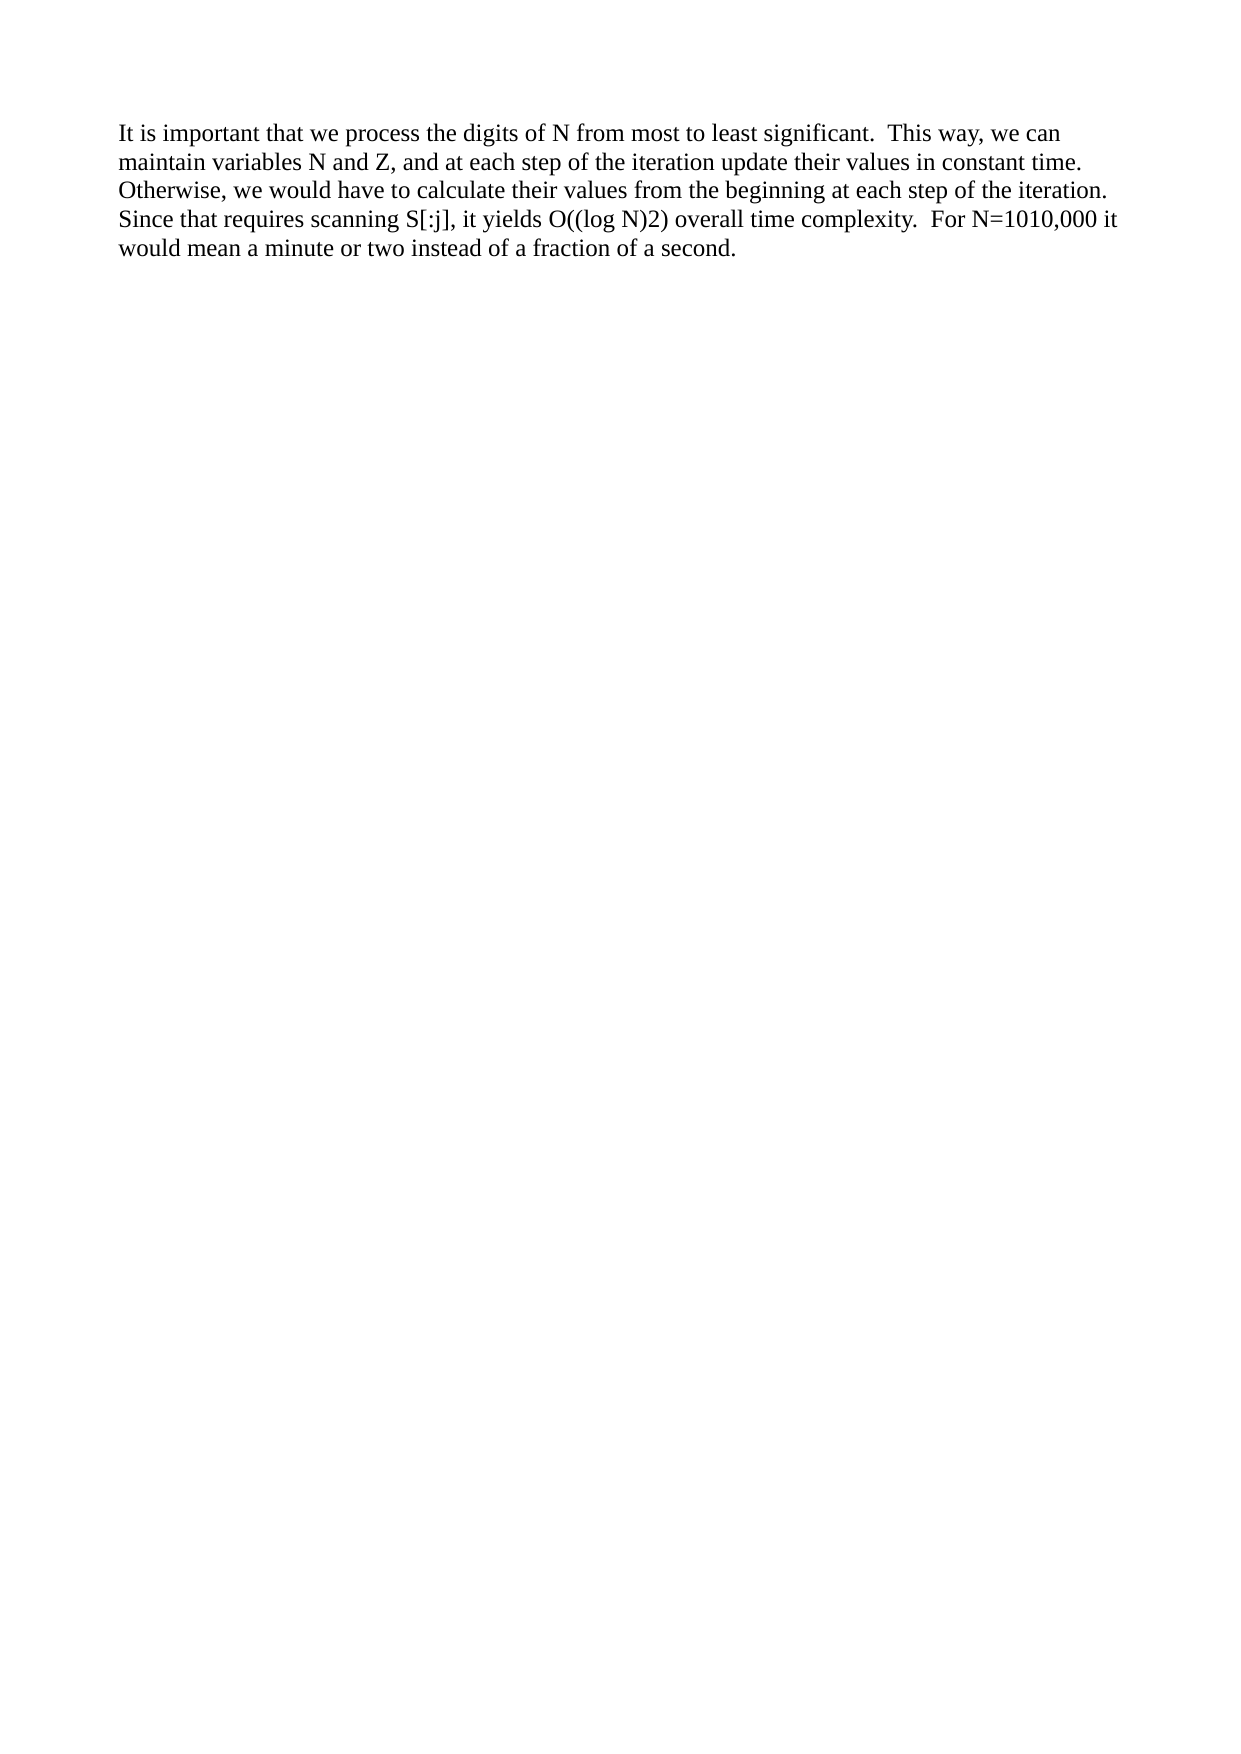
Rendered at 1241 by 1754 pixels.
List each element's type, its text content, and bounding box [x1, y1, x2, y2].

text It is important that we process the digits of N from most to least significant. This way, we can maintain variables N and Z, and at each step of the iteration update their values in constant time. Otherwise, we would have to calculate their values from the beginning at each step of the iteration. Since that requires scanning S[:j], it yields O((log N)2) overall time complexity. For N=1010,000 it would mean a minute or two instead of a fraction of a second. [118, 118, 1122, 262]
